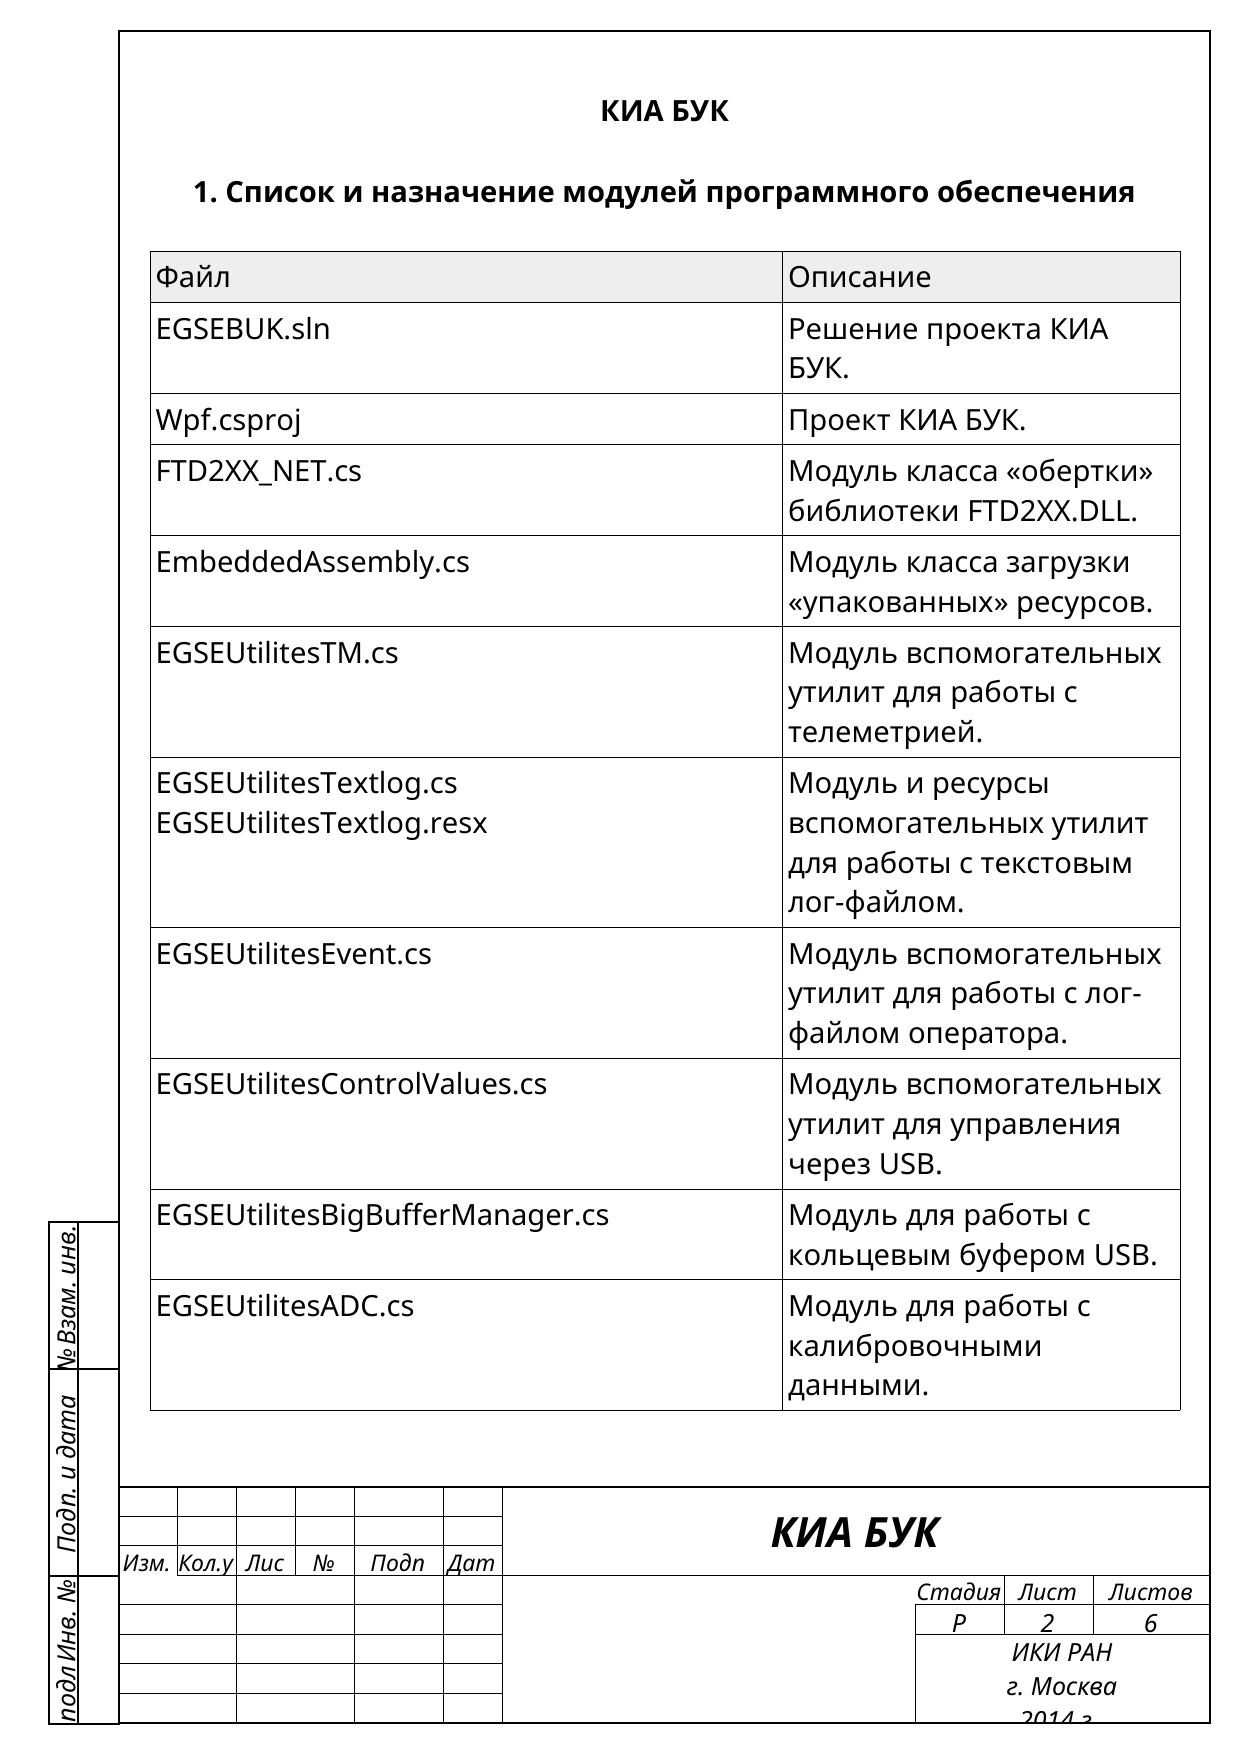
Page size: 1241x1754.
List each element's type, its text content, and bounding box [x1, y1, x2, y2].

table_cell Модуль для работы с кольцевым буфером USB. [783, 1190, 1180, 1279]
text КИА БУК [150, 91, 1179, 130]
table_cell FTD2XX_NET.cs [151, 445, 782, 535]
table_cell Wpf.csproj [151, 394, 782, 444]
table_cell Модуль вспомогательных утилит для управления через USB. [783, 1059, 1180, 1188]
table_cell EGSEUtilitesTM.cs [151, 627, 782, 757]
table_cell Модуль вспомогательных утилит для работы с телеметрией. [783, 627, 1180, 757]
table_cell EGSEUtilitesControlValues.cs [151, 1059, 782, 1188]
table_cell Модуль вспомогательных утилит для работы с лог-файлом оператора. [783, 928, 1180, 1058]
table_cell EGSEUtilitesEvent.cs [151, 928, 782, 1058]
table_cell EGSEUtilitesBigBufferManager.cs [151, 1190, 782, 1279]
table_cell EGSEUtilitesADC.cs [151, 1280, 782, 1410]
table_header Файл [151, 252, 782, 302]
table_cell EGSEBUK.sln [151, 303, 782, 393]
table_header Описание [783, 252, 1180, 302]
table_cell Модуль класса «обертки» библиотеки FTD2XX.DLL. [783, 445, 1180, 535]
table_cell Проект КИА БУК. [783, 394, 1180, 444]
table_cell Модуль класса загрузки «упакованных» ресурсов. [783, 536, 1180, 626]
table_cell Модуль для работы с калибровочными данными. [783, 1280, 1180, 1410]
table_cell EGSEUtilitesTextlog.cs EGSEUtilitesTextlog.resx [151, 758, 782, 927]
subtitle 1. Список и назначение модулей программного обеспечения [150, 172, 1179, 211]
table_cell Модуль и ресурсы вспомогательных утилит для работы с текстовым лог-файлом. [783, 758, 1180, 927]
table_cell Решение проекта КИА БУК. [783, 303, 1180, 393]
table_cell EmbeddedAssembly.cs [151, 536, 782, 626]
